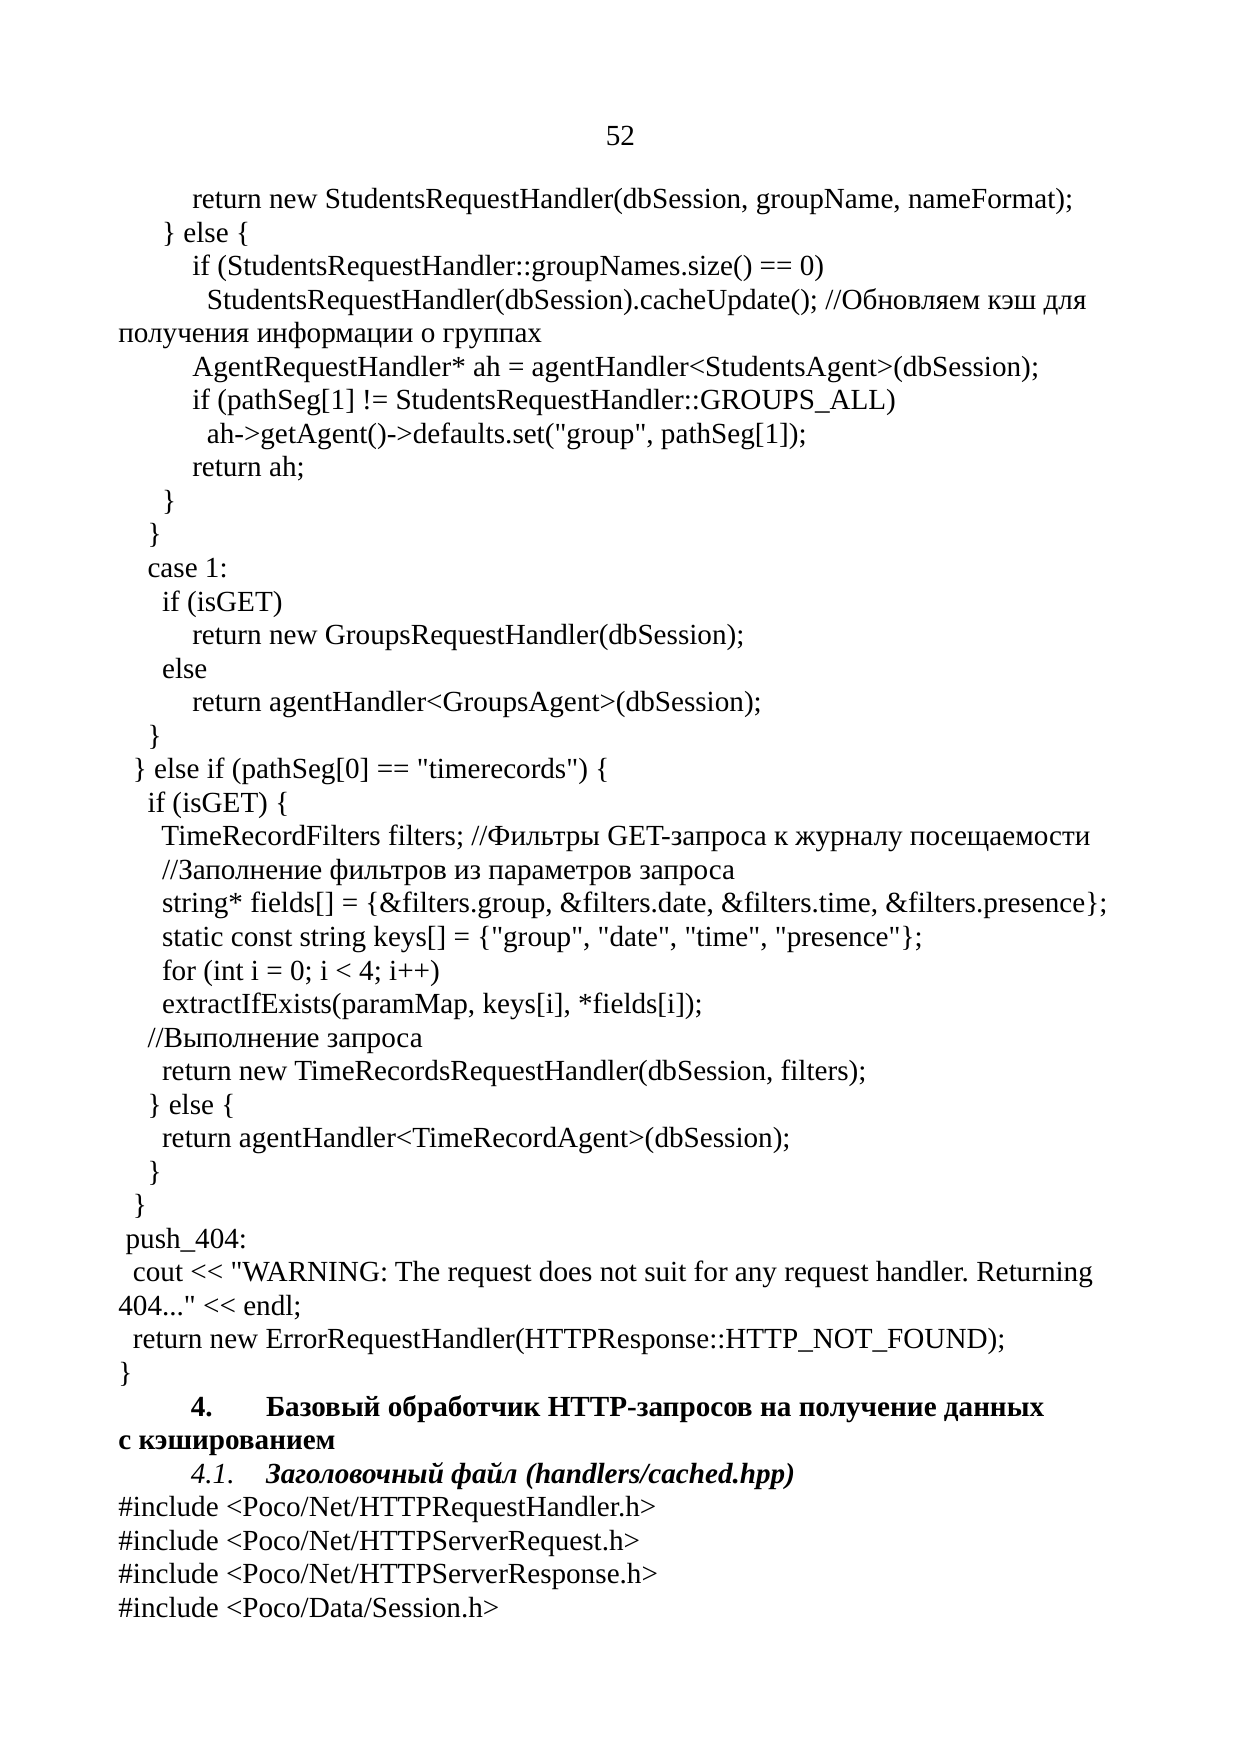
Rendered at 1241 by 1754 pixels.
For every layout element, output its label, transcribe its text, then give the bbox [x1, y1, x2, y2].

text return new StudentsRequestHandler(dbSession, groupName, nameFormat); } else { if (StudentsRequestHandler::groupNames.size() == 0) StudentsRequestHandler(dbSession).cacheUpdate(); //Обновляем кэш для получения информации о группах AgentRequestHandler* ah = agentHandler<StudentsAgent>(dbSession); if (pathSeg[1] != StudentsRequestHandler::GROUPS_ALL) ah->getAgent()->defaults.set("group", pathSeg[1]); return ah; } } case 1: if (isGET) return new GroupsRequestHandler(dbSession); else return agentHandler<GroupsAgent>(dbSession); } } else if (pathSeg[0] == "timerecords") { if (isGET) { TimeRecordFilters filters; //Фильтры GET-запроса к журналу посещаемости //Заполнение фильтров из параметров запроса string* fields[] = {&filters.group, &filters.date, &filters.time, &filters.presence}; static const string keys[] = {"group", "date", "time", "presence"}; for (int i = 0; i < 4; i++) extractIfExists(paramMap, keys[i], *fields[i]); //Выполнение запроса return new TimeRecordsRequestHandler(dbSession, filters); } else { return agentHandler<TimeRecordAgent>(dbSession); } } push_404: cout << "WARNING: The request does not suit for any request handler. Returning 404..." << endl; return new ErrorRequestHandler(HTTPResponse::HTTP_NOT_FOUND); } [118, 181, 1122, 1389]
list Базовый обработчик HTTP-запросов на получение данных с кэшированием [118, 1389, 1122, 1456]
list Заголовочный файл (handlers/cached.hpp) [118, 1456, 1122, 1489]
text #include <Poco/Net/HTTPRequestHandler.h> #include <Poco/Net/HTTPServerRequest.h> #include <Poco/Net/HTTPServerResponse.h> #include <Poco/Data/Session.h> [118, 1489, 1122, 1623]
